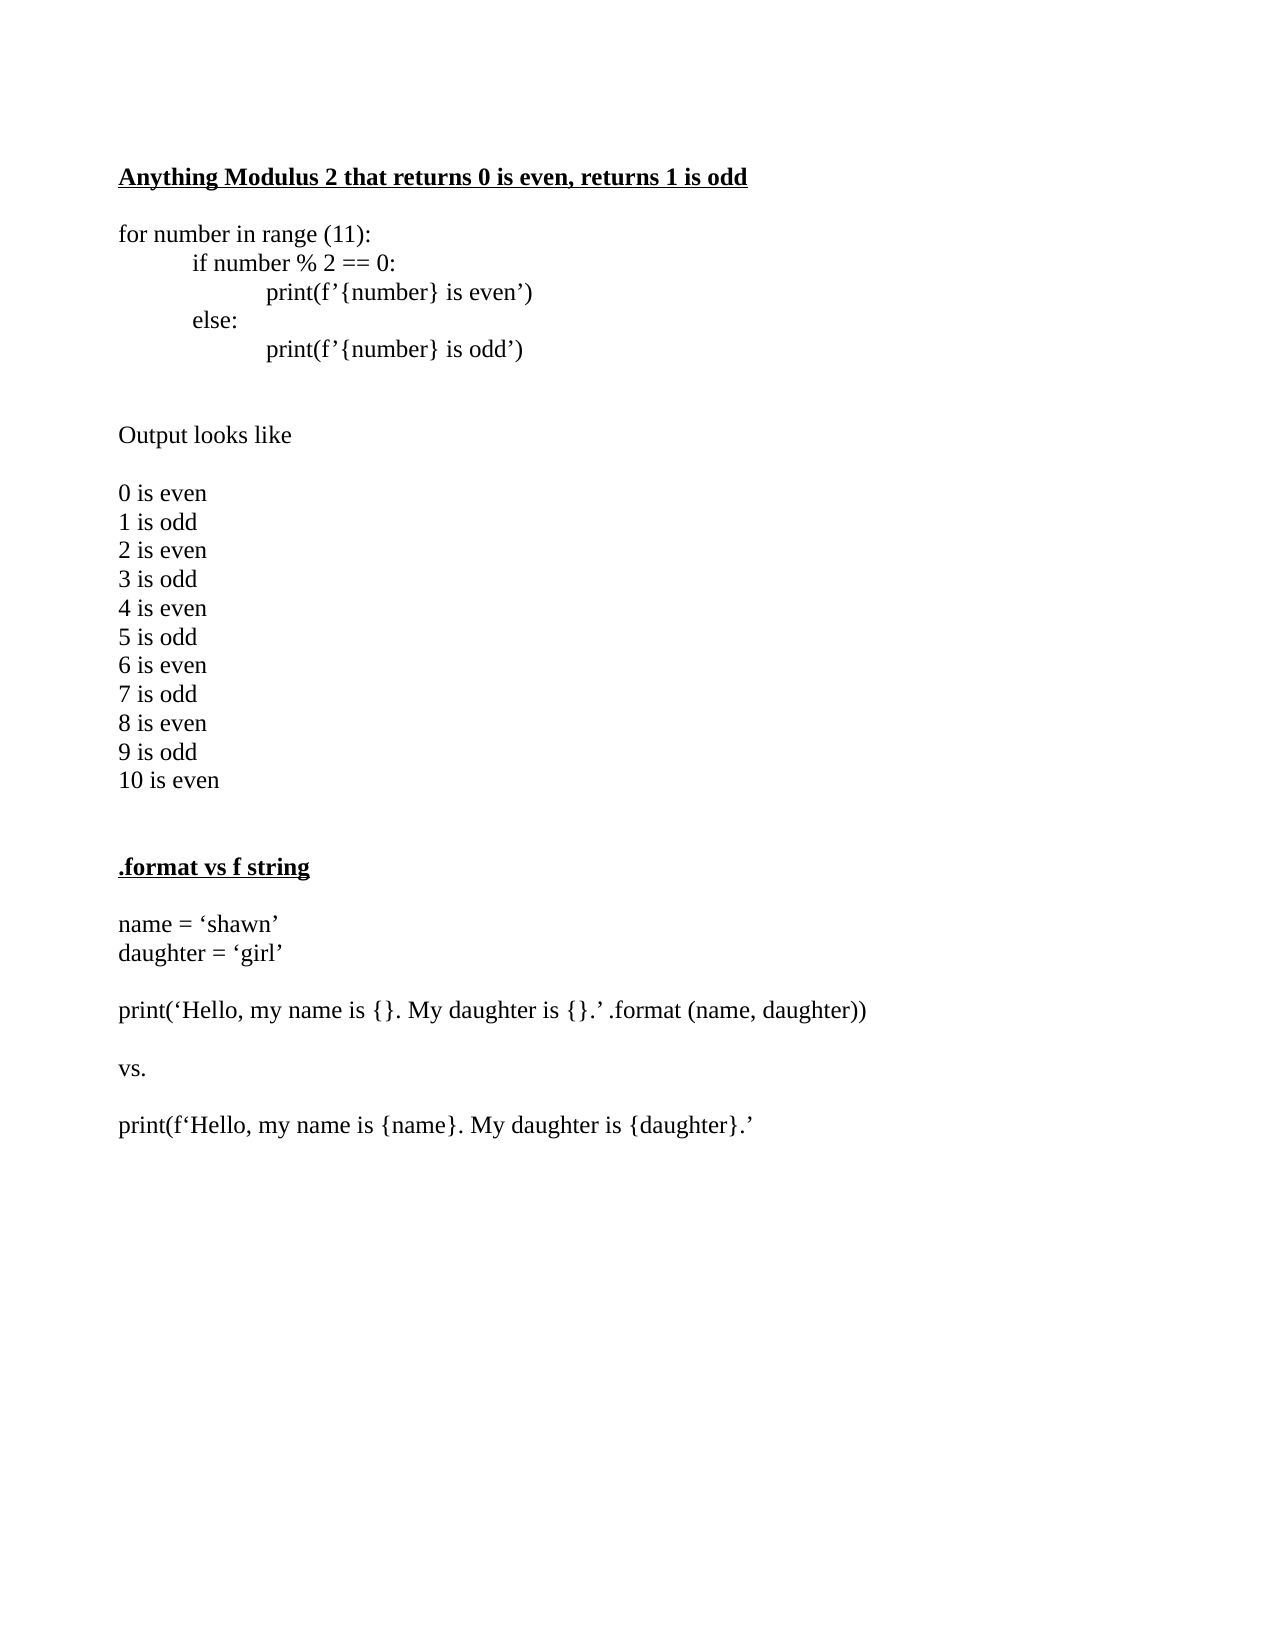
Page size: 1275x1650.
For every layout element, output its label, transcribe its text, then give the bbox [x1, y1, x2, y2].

text name = ‘shawn’ [118, 909, 1157, 938]
text 0 is even [118, 478, 1157, 507]
text 6 is even [118, 650, 1157, 679]
text Anything Modulus 2 that returns 0 is even, returns 1 is odd [118, 162, 1157, 190]
text daughter = ‘girl’ [118, 938, 1157, 967]
text print(f’{number} is even’) [118, 277, 1157, 305]
text if number % 2 == 0: [118, 248, 1157, 277]
text 7 is odd [118, 679, 1157, 708]
text 10 is even [118, 765, 1157, 794]
text Output looks like [118, 420, 1157, 449]
text print(‘Hello, my name is {}. My daughter is {}.’ .format (name, daughter)) [118, 995, 1157, 1024]
text print(f’{number} is odd’) [118, 334, 1157, 363]
text vs. [118, 1053, 1157, 1082]
text print(f‘Hello, my name is {name}. My daughter is {daughter}.’ [118, 1110, 1157, 1139]
text for number in range (11): [118, 219, 1157, 248]
text else: [118, 305, 1157, 334]
text 2 is even [118, 535, 1157, 564]
text 3 is odd [118, 564, 1157, 593]
text 9 is odd [118, 737, 1157, 765]
text 4 is even [118, 593, 1157, 622]
text .format vs f string [118, 852, 1157, 880]
text 5 is odd [118, 622, 1157, 650]
text 1 is odd [118, 507, 1157, 535]
text 8 is even [118, 708, 1157, 737]
